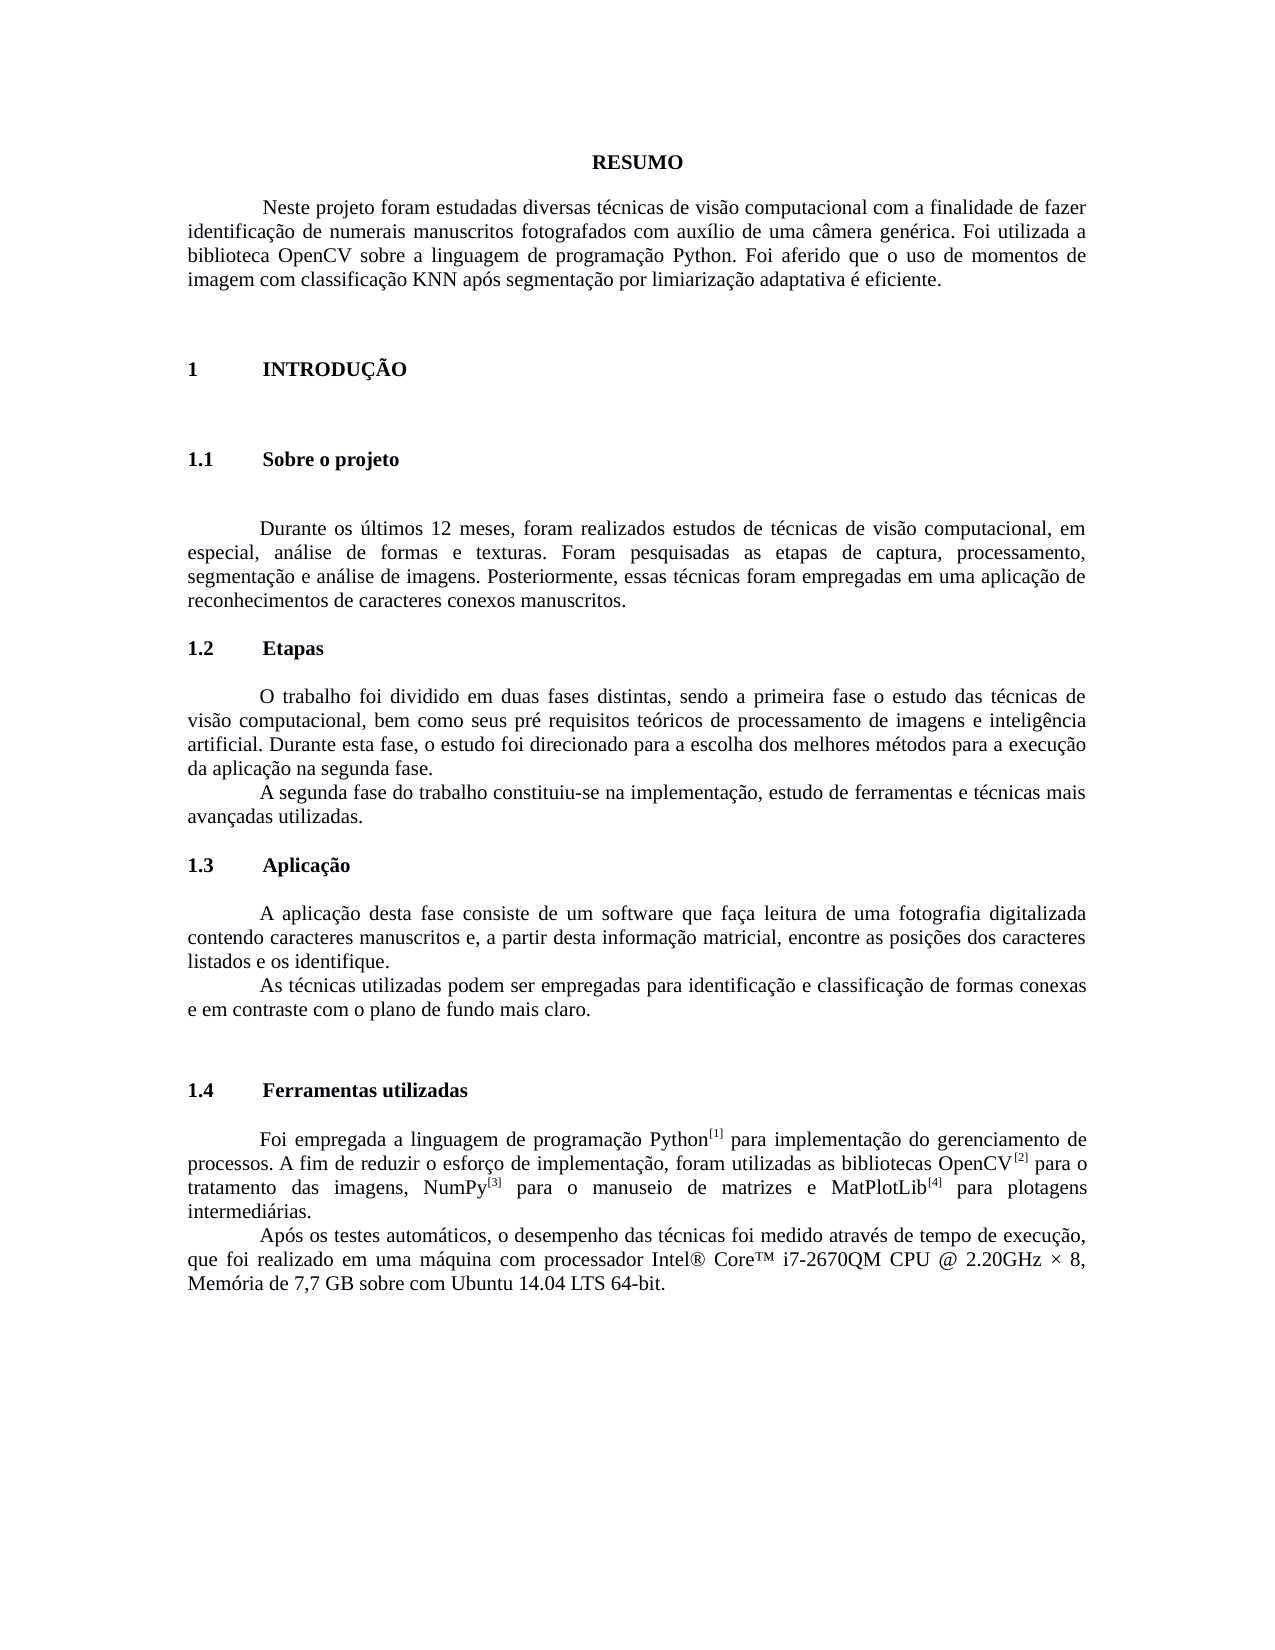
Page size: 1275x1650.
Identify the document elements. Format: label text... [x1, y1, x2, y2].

text 1.1 Sobre o projeto [187, 447, 1087, 471]
text Após os testes automáticos, o desempenho das técnicas foi medido através de tempo de execução, que foi realizado em uma máquina com processador Intel® Core™ i7-2670QM CPU @ 2.20GHz × 8, Memória de 7,7 GB sobre com Ubuntu 14.04 LTS 64-bit. [187, 1223, 1087, 1295]
text As técnicas utilizadas podem ser empregadas para identificação e classificação de formas conexas e em contraste com o plano de fundo mais claro. [187, 973, 1087, 1021]
text 1.3 Aplicação [187, 852, 1087, 877]
text A segunda fase do trabalho constituiu-se na implementação, estudo de ferramentas e técnicas mais avançadas utilizadas. [187, 780, 1087, 828]
text 1.2 Etapas [187, 636, 1087, 660]
text Neste projeto foram estudadas diversas técnicas de visão computacional com a finalidade de fazer identificação de numerais manuscritos fotografados com auxílio de uma câmera genérica. Foi utilizada a biblioteca OpenCV sobre a linguagem de programação Python. Foi aferido que o uso de momentos de imagem com classificação KNN após segmentação por limiarização adaptativa é eficiente. [187, 195, 1087, 291]
text A aplicação desta fase consiste de um software que faça leitura de uma fotografia digitalizada contendo caracteres manuscritos e, a partir desta informação matricial, encontre as posições dos caracteres listados e os identifique. [187, 901, 1087, 973]
text RESUMO [187, 150, 1087, 174]
text 1 INTRODUÇÃO [187, 357, 1087, 381]
text 1.4 Ferramentas utilizadas [187, 1078, 1087, 1102]
text Durante os últimos 12 meses, foram realizados estudos de técnicas de visão computacional, em especial, análise de formas e texturas. Foram pesquisadas as etapas de captura, processamento, segmentação e análise de imagens. Posteriormente, essas técnicas foram empregadas em uma aplicação de reconhecimentos de caracteres conexos manuscritos. [187, 516, 1087, 612]
text O trabalho foi dividido em duas fases distintas, sendo a primeira fase o estudo das técnicas de visão computacional, bem como seus pré requisitos teóricos de processamento de imagens e inteligência artificial. Durante esta fase, o estudo foi direcionado para a escolha dos melhores métodos para a execução da aplicação na segunda fase. [187, 684, 1087, 780]
text Foi empregada a linguagem de programação Python[1] para implementação do gerenciamento de processos. A fim de reduzir o esforço de implementação, foram utilizadas as bibliotecas OpenCV[2] para o tratamento das imagens, NumPy[3] para o manuseio de matrizes e MatPlotLib[4] para plotagens intermediárias. [187, 1126, 1087, 1223]
